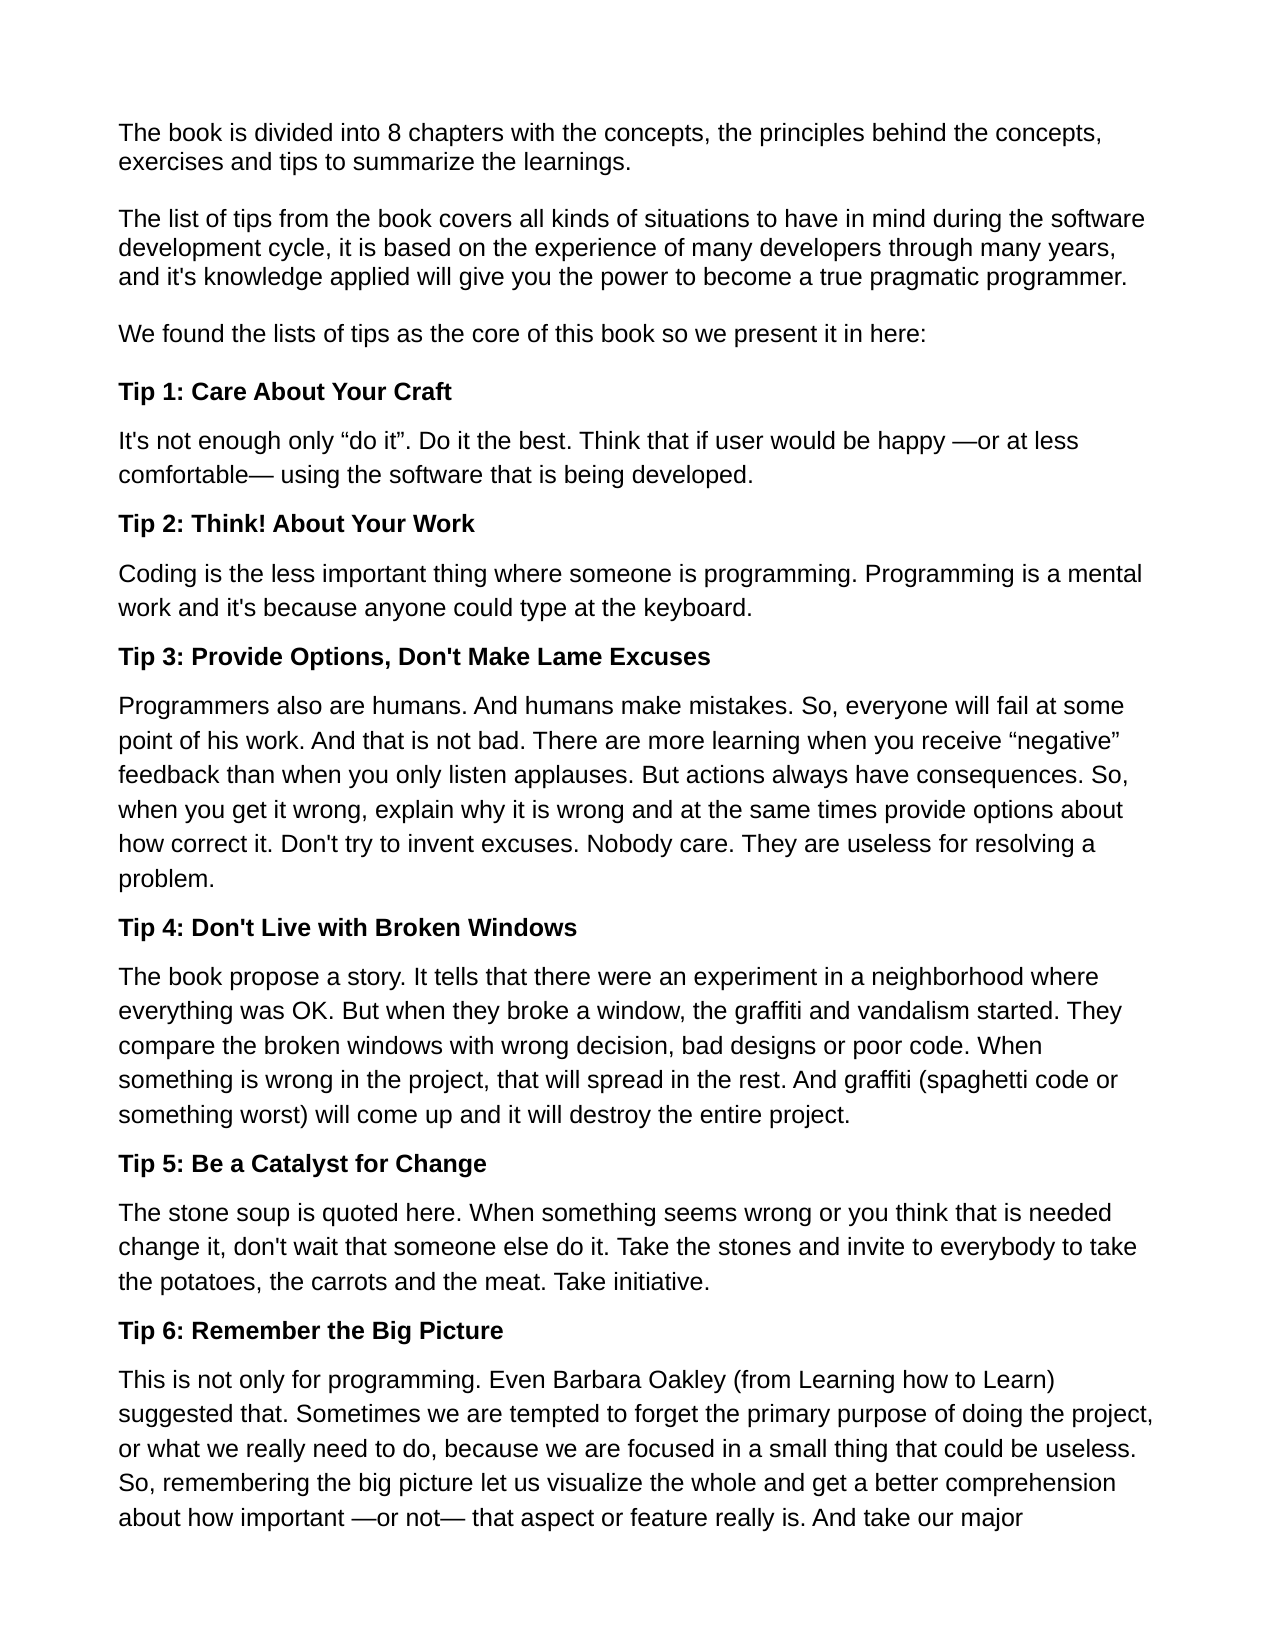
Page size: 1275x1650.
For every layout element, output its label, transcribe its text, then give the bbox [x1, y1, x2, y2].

text Tip 4: Don't Live with Broken Windows [118, 913, 1157, 941]
text Tip 3: Provide Options, Don't Make Lame Excuses [118, 642, 1157, 671]
text It's not enough only “do it”. Do it the best. Think that if user would be happy —or at less comfortable— using the software that is being developed. [118, 426, 1157, 489]
text The list of tips from the book covers all kinds of situations to have in mind during the software development cycle, it is based on the experience of many developers through many years, and it's knowledge applied will give you the power to become a true pragmatic programmer. [118, 204, 1157, 291]
text The stone soup is quoted here. When something seems wrong or you think that is needed change it, don't wait that someone else do it. Take the stones and invite to everybody to take the potatoes, the carrots and the meat. Take initiative. [118, 1198, 1157, 1295]
text Tip 5: Be a Catalyst for Change [118, 1149, 1157, 1177]
text Tip 1: Care About Your Craft [118, 377, 1157, 406]
text Tip 6: Remember the Big Picture [118, 1316, 1157, 1344]
text The book propose a story. It tells that there were an experiment in a neighborhood where everything was OK. But when they broke a window, the graffiti and vandalism started. They compare the broken windows with wrong decision, bad designs or poor code. When something is wrong in the project, that will spread in the rest. And graffiti (spaghetti code or something worst) will come up and it will destroy the entire project. [118, 962, 1157, 1128]
text Coding is the less important thing where someone is programming. Programming is a mental work and it's because anyone could type at the keyboard. [118, 558, 1157, 622]
text This is not only for programming. Even Barbara Oakley (from Learning how to Learn) suggested that. Sometimes we are tempted to forget the primary purpose of doing the project, or what we really need to do, because we are focused in a small thing that could be useless. So, remembering the big picture let us visualize the whole and get a better comprehension about how important —or not— that aspect or feature really is. And take our major [118, 1365, 1157, 1531]
text We found the lists of tips as the core of this book so we present it in here: [118, 319, 1157, 348]
text The book is divided into 8 chapters with the concepts, the principles behind the concepts, exercises and tips to summarize the learnings. [118, 118, 1157, 176]
text Tip 2: Think! About Your Work [118, 509, 1157, 538]
text Programmers also are humans. And humans make mistakes. So, everyone will fail at some point of his work. And that is not bad. There are more learning when you receive “negative” feedback than when you only listen applauses. But actions always have consequences. So, when you get it wrong, explain why it is wrong and at the same times provide options about how correct it. Don't try to invent excuses. Nobody care. They are useless for resolving a problem. [118, 691, 1157, 892]
